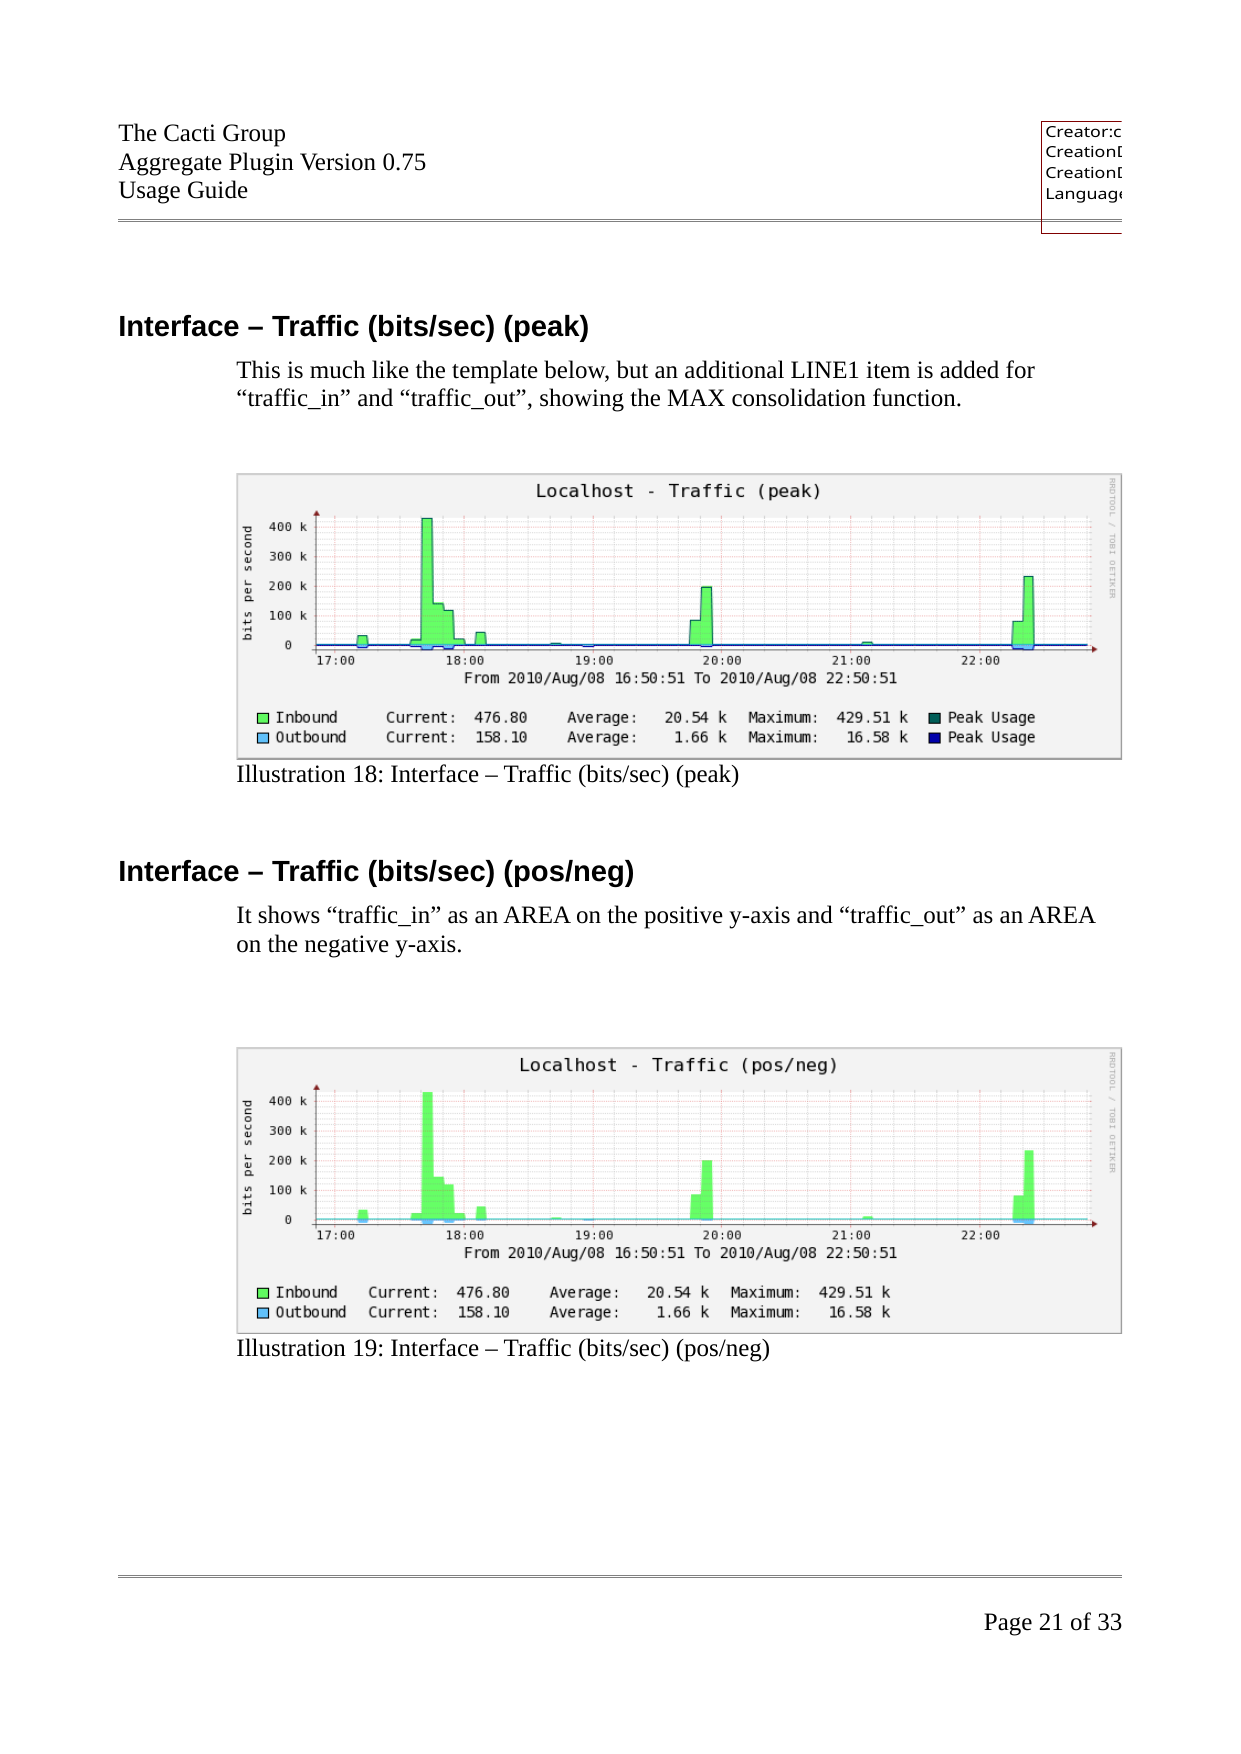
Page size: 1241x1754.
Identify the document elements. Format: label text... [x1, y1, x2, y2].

text It shows “traffic_in” as an AREA on the positive y-axis and “traffic_out” as an AREA on the negative y-axis. [236, 900, 1122, 958]
picture [236, 473, 1123, 760]
text Illustration 18: Interface – Traffic (bits/sec) (peak) [236, 760, 1122, 788]
text Illustration 19: Interface – Traffic (bits/sec) (pos/neg) [236, 1334, 1122, 1362]
picture [236, 1047, 1123, 1334]
subtitle Interface – Traffic (bits/sec) (peak) [118, 309, 1122, 342]
text This is much like the template below, but an additional LINE1 item is added for “traffic_in” and “traffic_out”, showing the MAX consolidation function. [236, 355, 1122, 412]
subtitle Interface – Traffic (bits/sec) (pos/neg) [118, 854, 1122, 888]
